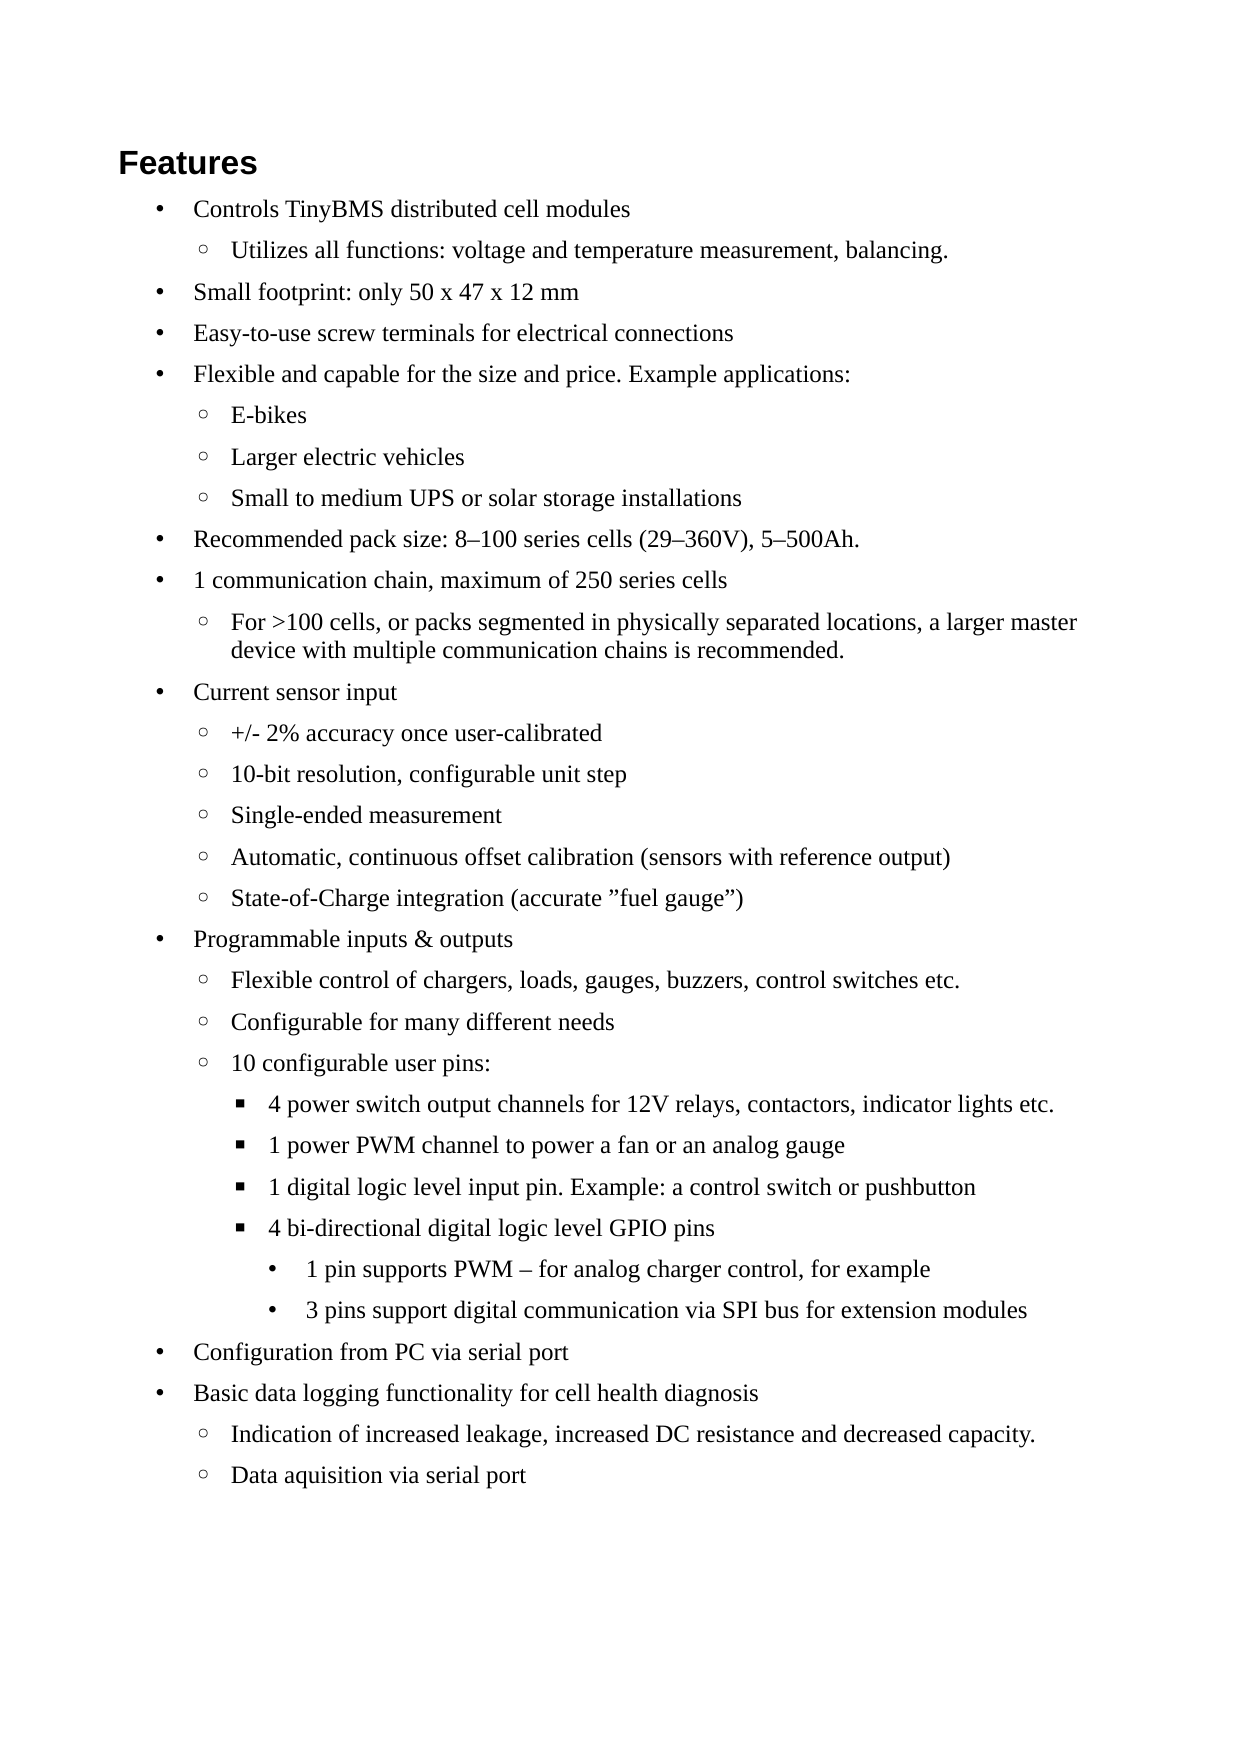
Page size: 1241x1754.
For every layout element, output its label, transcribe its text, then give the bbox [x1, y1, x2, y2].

list Small to medium UPS or solar storage installations [193, 483, 1122, 512]
list 1 communication chain, maximum of 250 series cells [156, 566, 1122, 594]
list Flexible control of chargers, loads, gauges, buzzers, control switches etc. [193, 966, 1122, 994]
list Easy-to-use screw terminals for electrical connections [156, 318, 1122, 347]
list 1 pin supports PWM – for analog charger control, for example [268, 1254, 1122, 1283]
list 4 bi-directional digital logic level GPIO pins [231, 1213, 1122, 1242]
list 1 power PWM channel to power a fan or an analog gauge [231, 1131, 1122, 1159]
list Current sensor input [156, 677, 1122, 706]
list Larger electric vehicles [193, 442, 1122, 471]
list Programmable inputs & outputs [156, 924, 1122, 953]
list State-of-Charge integration (accurate ”fuel gauge”) [193, 883, 1122, 912]
list E-bikes [193, 401, 1122, 429]
list Indication of increased leakage, increased DC resistance and decreased capacity. [193, 1419, 1122, 1448]
list Data aquisition via serial port [193, 1461, 1122, 1489]
list Single-ended measurement [193, 801, 1122, 829]
list Recommended pack size: 8–100 series cells (29–360V), 5–500Ah. [156, 524, 1122, 553]
list 10-bit resolution, configurable unit step [193, 759, 1122, 788]
list Automatic, continuous offset calibration (sensors with reference output) [193, 842, 1122, 871]
list +/- 2% accuracy once user-calibrated [193, 718, 1122, 747]
list Basic data logging functionality for cell health diagnosis [156, 1378, 1122, 1407]
list Controls TinyBMS distributed cell modules [156, 194, 1122, 223]
subtitle Features [118, 143, 1122, 182]
list 1 digital logic level input pin. Example: a control switch or pushbutton [231, 1172, 1122, 1201]
list Configurable for many different needs [193, 1007, 1122, 1036]
list 3 pins support digital communication via SPI bus for extension modules [268, 1296, 1122, 1324]
list 4 power switch output channels for 12V relays, contactors, indicator lights etc. [231, 1089, 1122, 1118]
list Small footprint: only 50 x 47 x 12 mm [156, 277, 1122, 306]
list 10 configurable user pins: [193, 1048, 1122, 1077]
list Configuration from PC via serial port [156, 1337, 1122, 1366]
list For >100 cells, or packs segmented in physically separated locations, a larger master device with multiple communication chains is recommended. [193, 607, 1122, 664]
list Flexible and capable for the size and price. Example applications: [156, 359, 1122, 388]
list Utilizes all functions: voltage and temperature measurement, balancing. [193, 236, 1122, 264]
